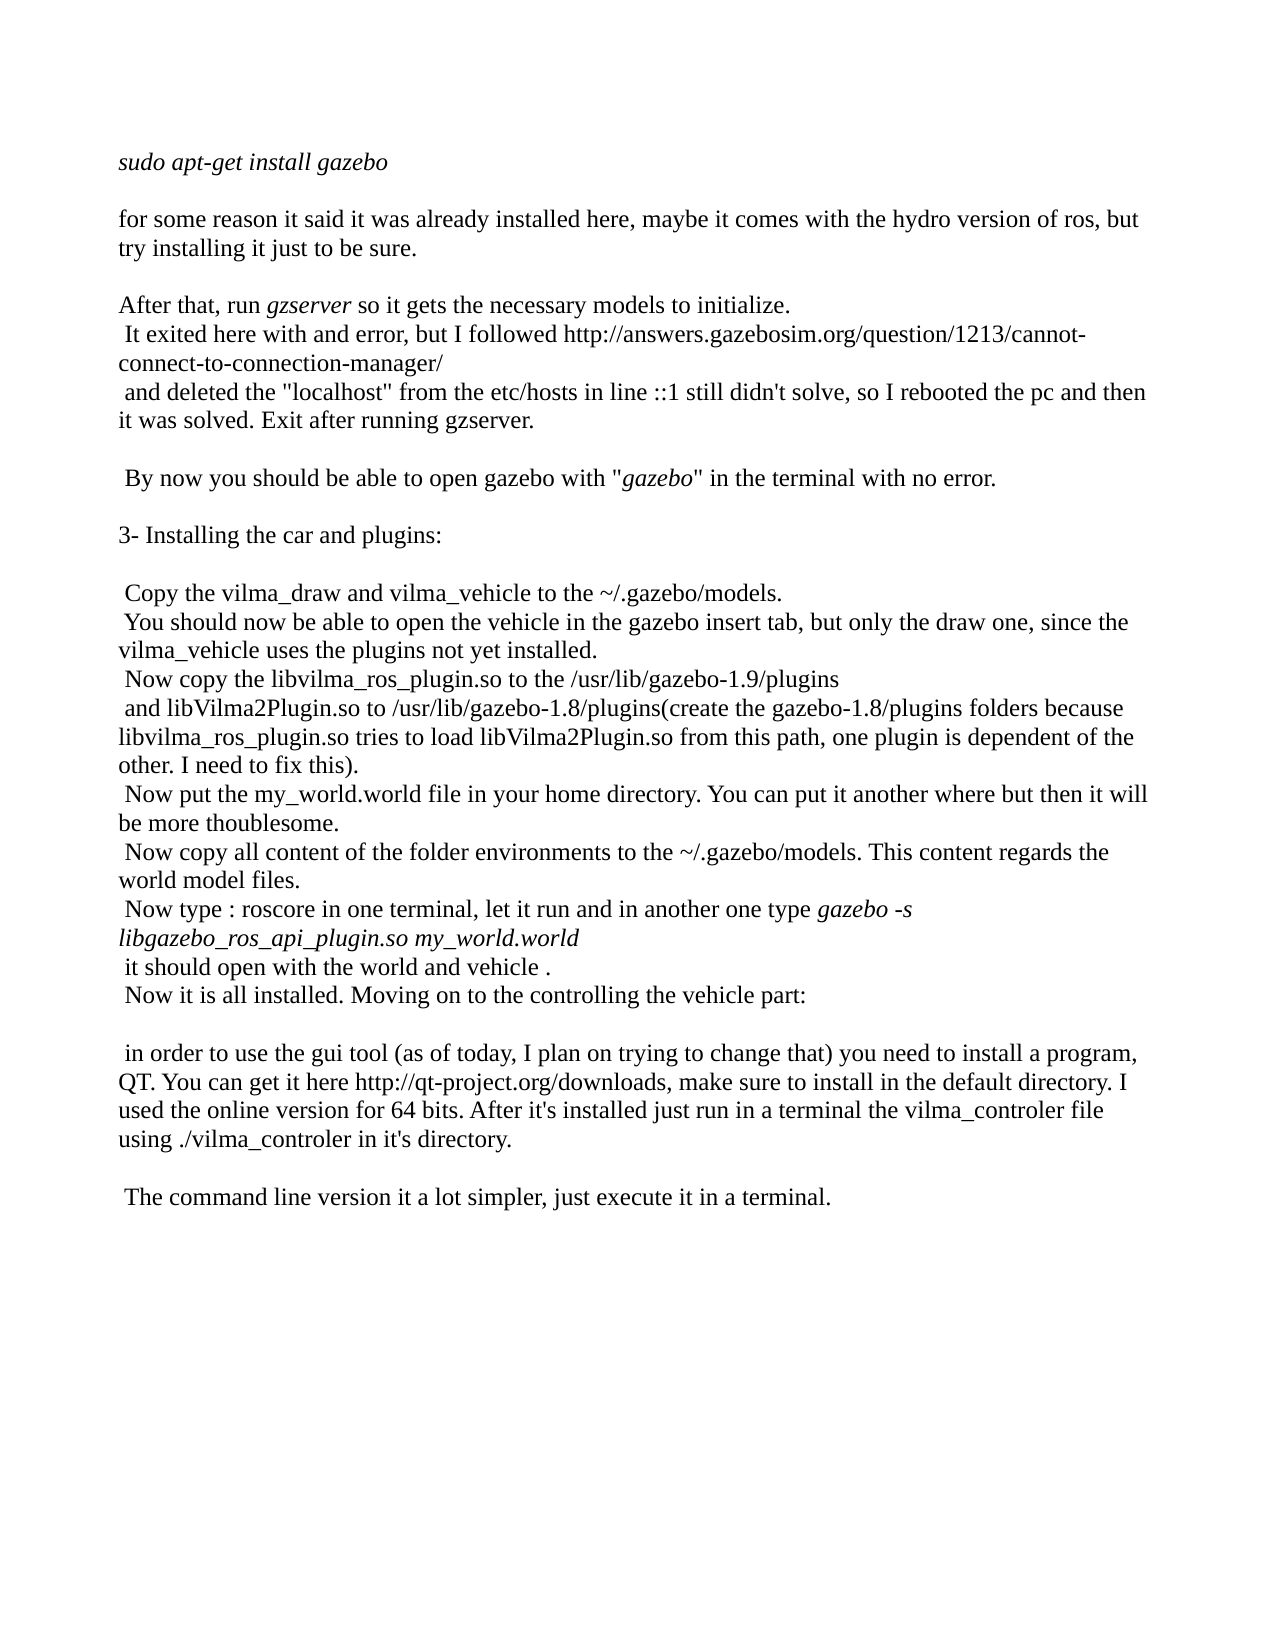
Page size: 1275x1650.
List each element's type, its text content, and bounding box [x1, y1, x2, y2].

text Now it is all installed. Moving on to the controlling the vehicle part: [118, 981, 1157, 1009]
text Now type : roscore in one terminal, let it run and in another one type gazebo -s libgazebo_ros_api_plugin.so my_world.world [118, 894, 1157, 952]
text Now copy the libvilma_ros_plugin.so to the /usr/lib/gazebo-1.9/plugins [118, 664, 1157, 693]
text Now copy all content of the folder environments to the ~/.gazebo/models. This content regards the world model files. [118, 837, 1157, 894]
text sudo apt-get install gazebo [118, 147, 1157, 176]
text for some reason it said it was already installed here, maybe it comes with the hydro version of ros, but try installing it just to be sure. [118, 204, 1157, 262]
text Copy the vilma_draw and vilma_vehicle to the ~/.gazebo/models. [118, 578, 1157, 607]
text and libVilma2Plugin.so to /usr/lib/gazebo-1.8/plugins(create the gazebo-1.8/plugins folders because libvilma_ros_plugin.so tries to load libVilma2Plugin.so from this path, one plugin is dependent of the other. I need to fix this). [118, 693, 1157, 779]
text You should now be able to open the vehicle in the gazebo insert tab, but only the draw one, since the vilma_vehicle uses the plugins not yet installed. [118, 607, 1157, 664]
text Now put the my_world.world file in your home directory. You can put it another where but then it will be more thoublesome. [118, 779, 1157, 837]
text and deleted the "localhost" from the etc/hosts in line ::1 still didn't solve, so I rebooted the pc and then it was solved. Exit after running gzserver. [118, 377, 1157, 434]
text After that, run gzserver so it gets the necessary models to initialize. [118, 291, 1157, 319]
text in order to use the gui tool (as of today, I plan on trying to change that) you need to install a program, QT. You can get it here http://qt-project.org/downloads, make sure to install in the default directory. I used the online version for 64 bits. After it's installed just run in a terminal the vilma_controler file using ./vilma_controler in it's directory. [118, 1038, 1157, 1153]
text By now you should be able to open gazebo with "gazebo" in the terminal with no error. [118, 463, 1157, 492]
text it should open with the world and vehicle . [118, 952, 1157, 981]
text It exited here with and error, but I followed http://answers.gazebosim.org/question/1213/cannot-connect-to-connection-manager/ [118, 319, 1157, 377]
text 3- Installing the car and plugins: [118, 521, 1157, 549]
text The command line version it a lot simpler, just execute it in a terminal. [118, 1182, 1157, 1211]
